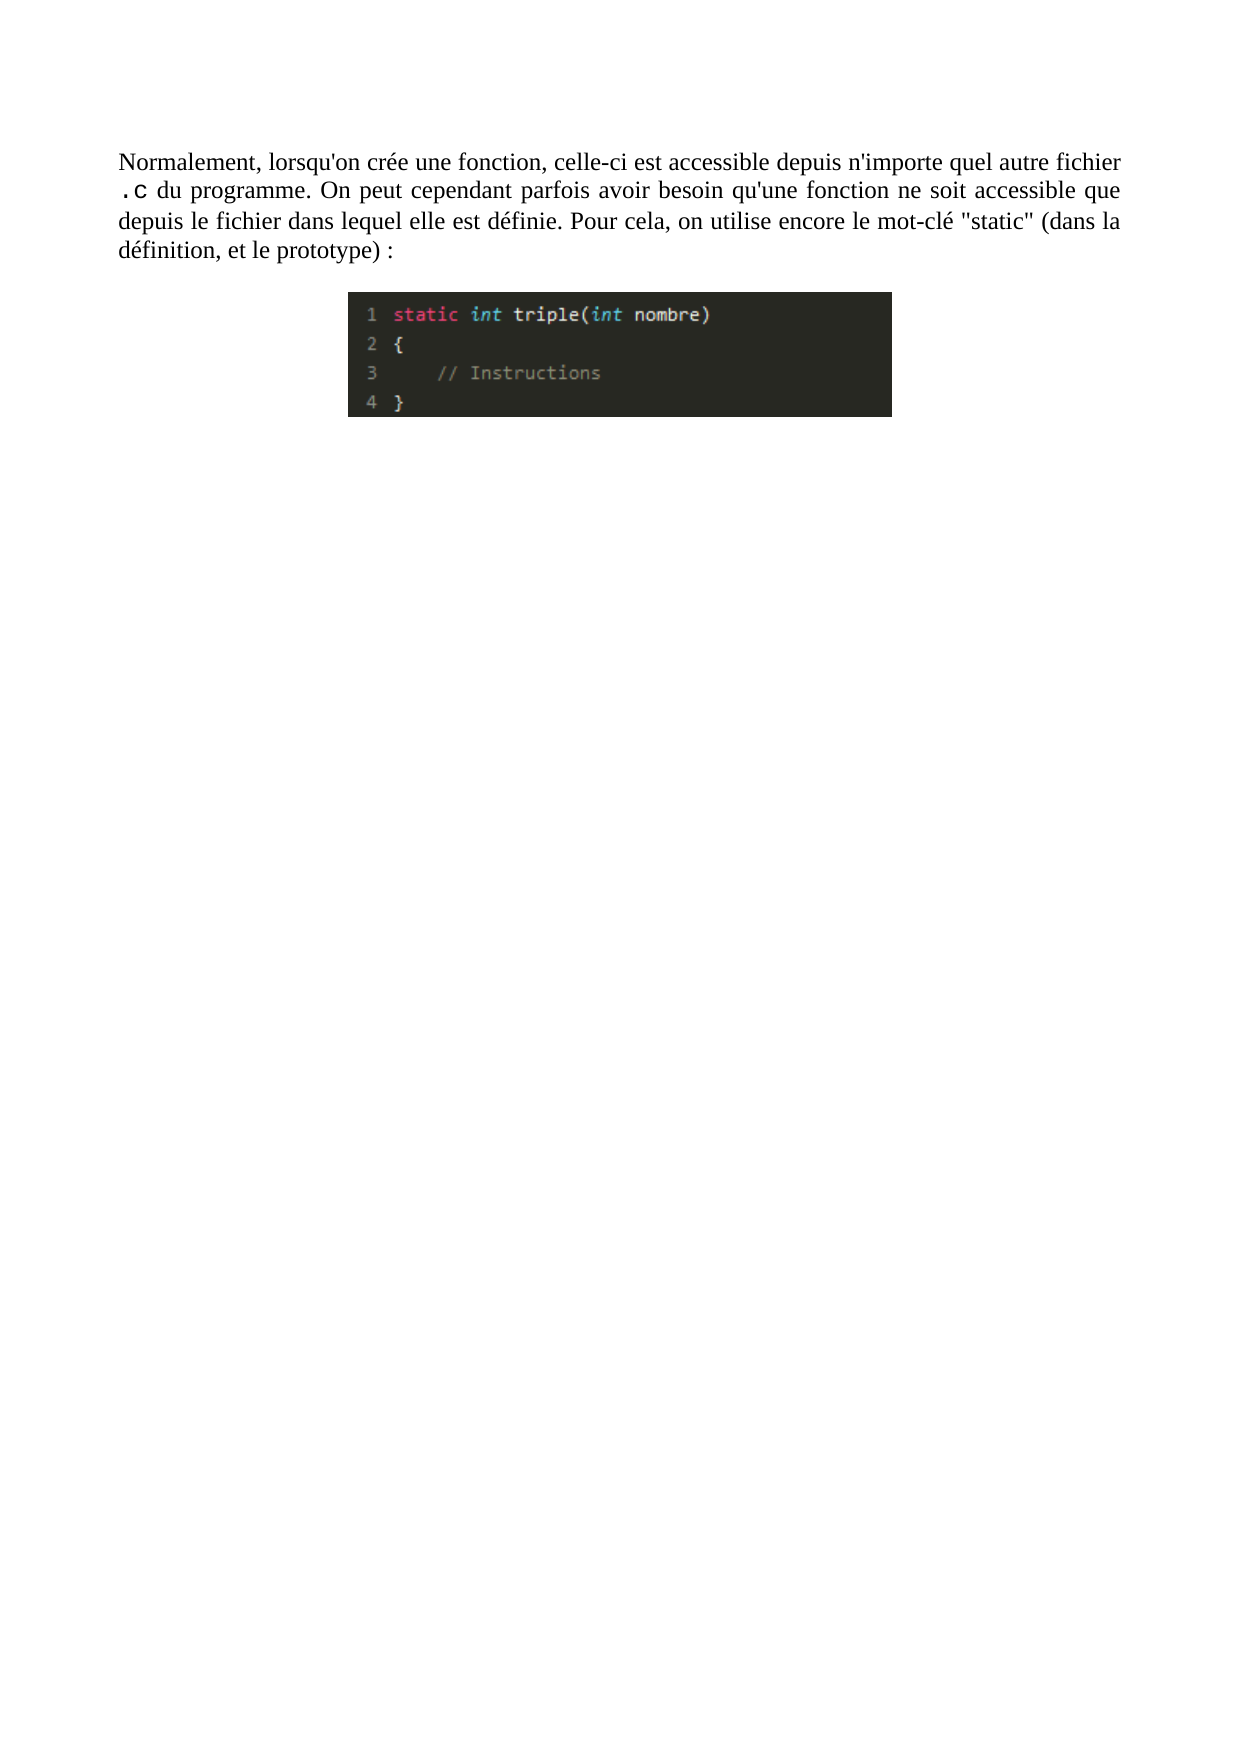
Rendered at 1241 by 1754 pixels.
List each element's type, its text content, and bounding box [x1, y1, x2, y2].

text Normalement, lorsqu'on crée une fonction, celle-ci est accessible depuis n'importe quel autre fichier .c du programme. On peut cependant parfois avoir besoin qu'une fonction ne soit accessible que depuis le fichier dans lequel elle est définie. Pour cela, on utilise encore le mot-clé "static" (dans la définition, et le prototype) : [118, 147, 1122, 264]
